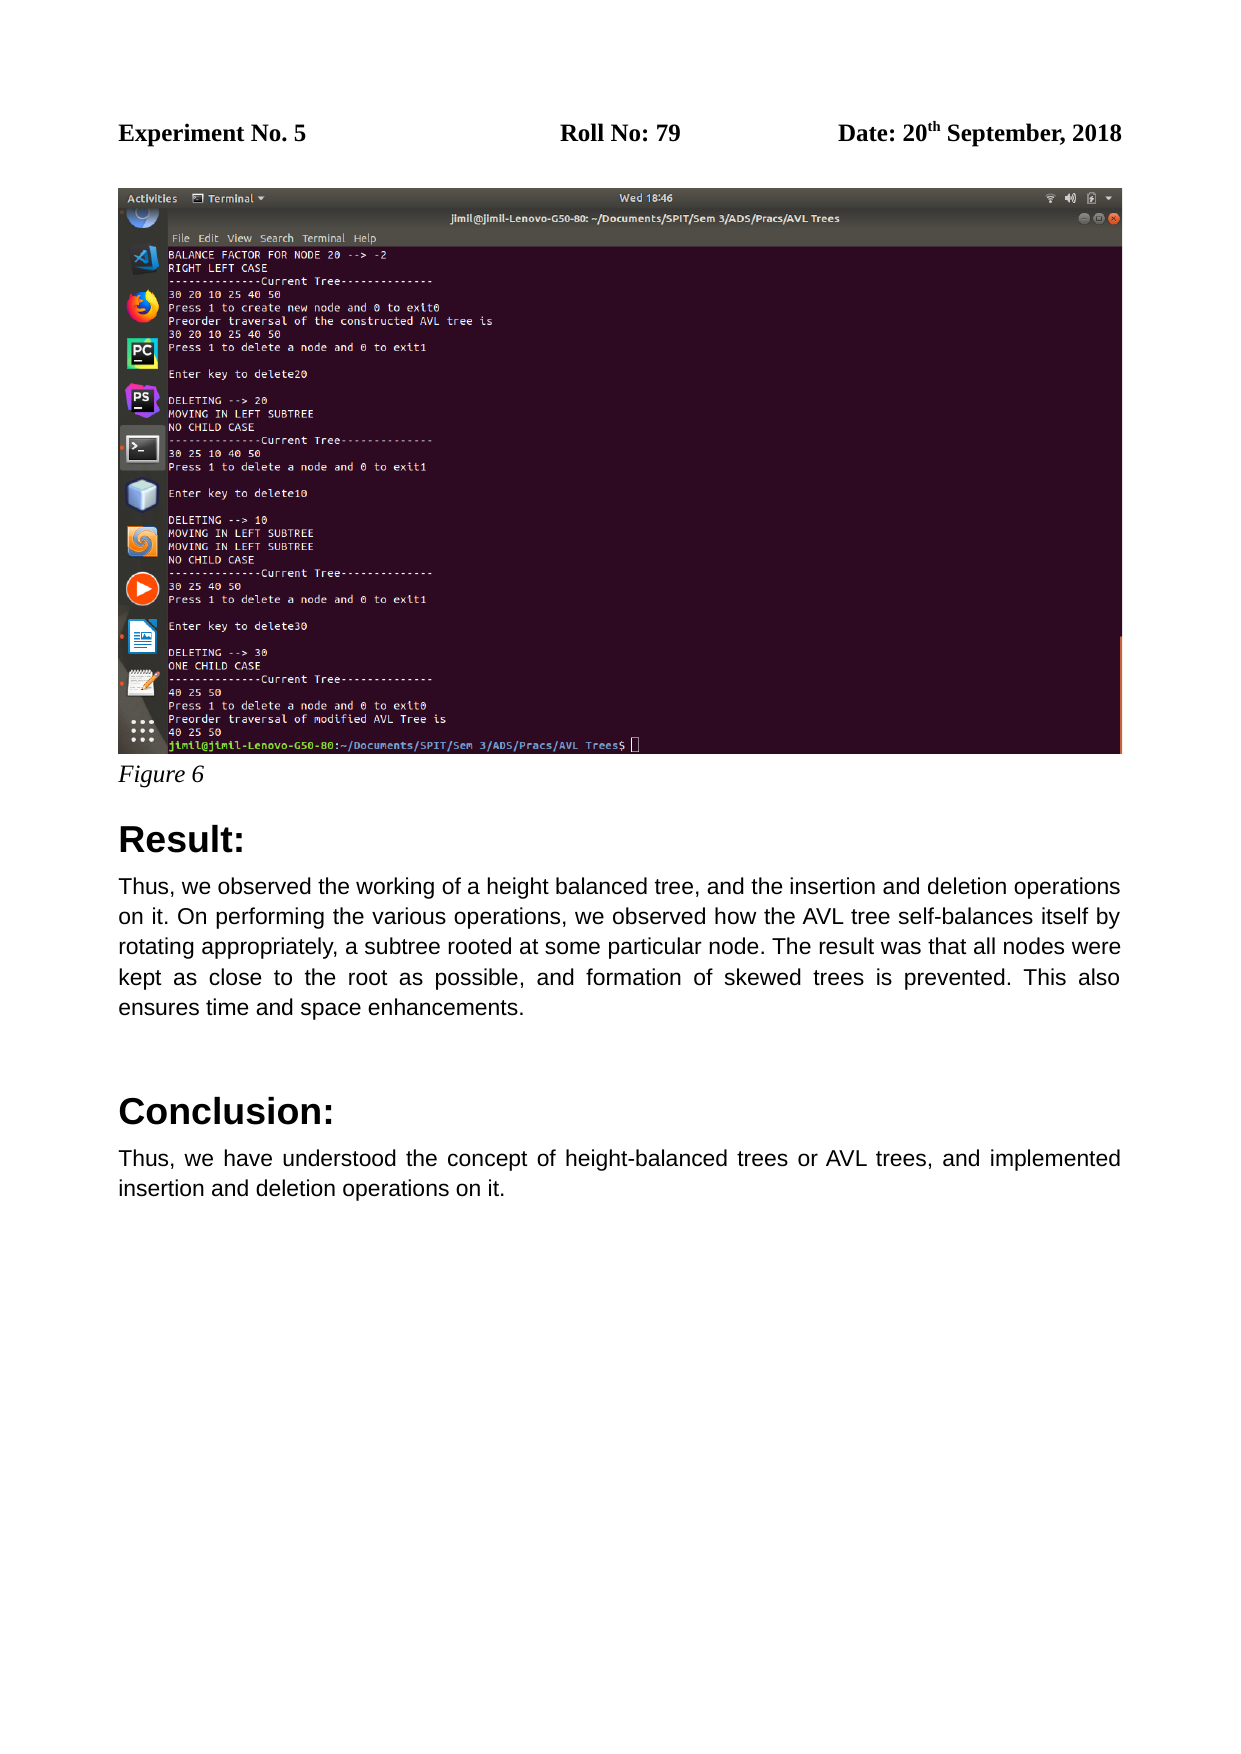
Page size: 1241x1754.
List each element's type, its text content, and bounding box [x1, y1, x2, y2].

text Thus, we have understood the concept of height-balanced trees or AVL trees, and implemented insertion and deletion operations on it. [118, 1145, 1122, 1202]
picture [118, 188, 1123, 754]
subtitle Result: [118, 817, 1122, 860]
subtitle Conclusion: [118, 1089, 1122, 1133]
text Figure 6 [118, 754, 1122, 787]
text Thus, we observed the working of a height balanced tree, and the insertion and deletion operations on it. On performing the various operations, we observed how the AVL tree self-balances itself by rotating appropriately, a subtree rooted at some particular node. The result was that all nodes were kept as close to the root as possible, and formation of skewed trees is prevented. This also ensures time and space enhancements. [118, 873, 1122, 1020]
